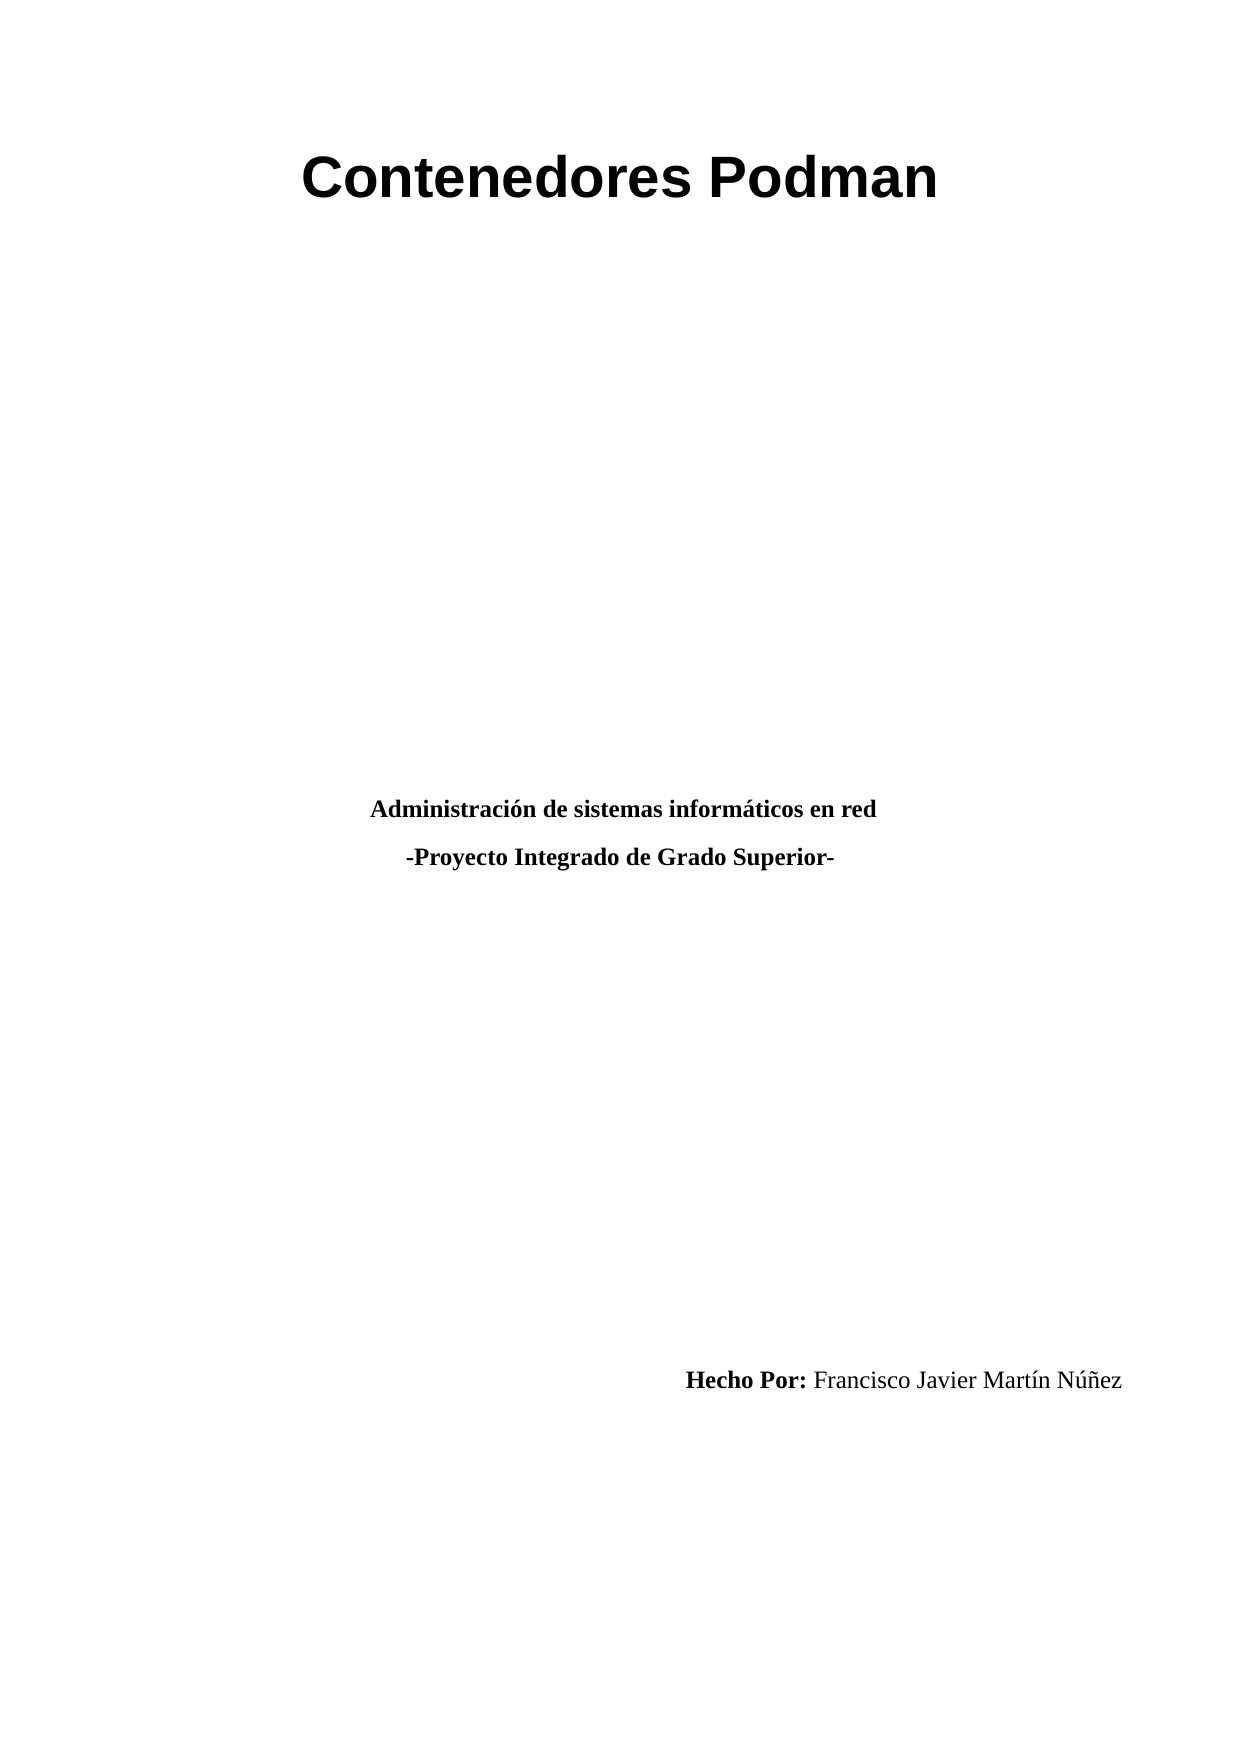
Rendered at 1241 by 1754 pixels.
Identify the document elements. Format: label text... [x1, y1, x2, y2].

text -Proyecto Integrado de Grado Superior- [118, 842, 1122, 870]
text Hecho Por: Francisco Javier Martín Núñez [118, 1365, 1122, 1394]
title Contenedores Podman [118, 143, 1122, 210]
text Administración de sistemas informáticos en red [118, 794, 1122, 823]
